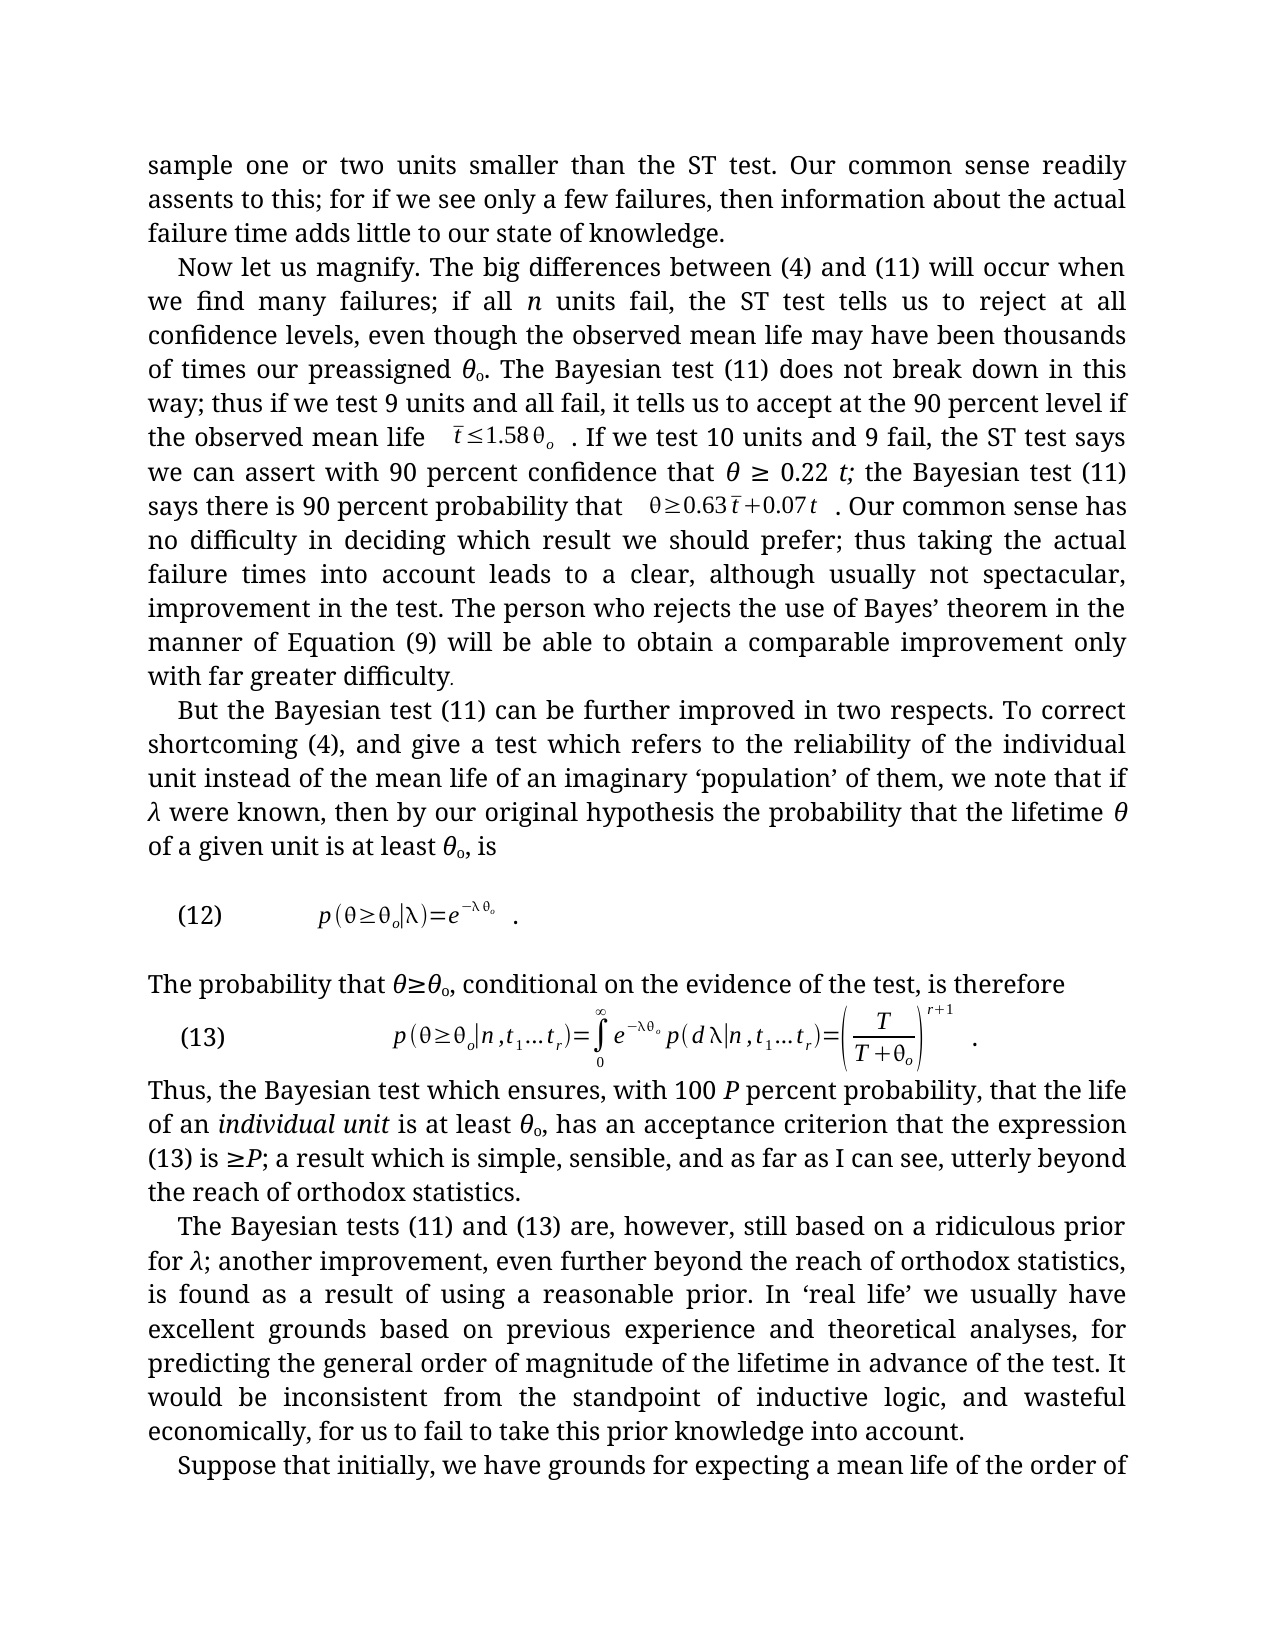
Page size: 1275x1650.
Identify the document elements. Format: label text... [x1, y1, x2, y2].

text Thus, the Bayesian test which ensures, with 100 P percent probability, that the life of an individual unit is at least θo, has an acceptance criterion that the expression (13) is ≥P; a result which is simple, sensible, and as far as I can see, utterly beyond the reach of orthodox statistics. [148, 1073, 1127, 1209]
text The probability that θ≥θo, conditional on the evidence of the test, is therefore [148, 966, 1127, 1000]
text (12) . [148, 897, 1127, 932]
text The Bayesian tests (11) and (13) are, however, still based on a ridiculous prior for λ; another improvement, even further beyond the reach of orthodox statistics, is found as a result of using a reasonable prior. In ‘real life’ we usually have excellent grounds based on previous experience and theoretical analyses, for predicting the general order of magnitude of the lifetime in advance of the test. It would be inconsistent from the standpoint of inductive logic, and wasteful economically, for us to fail to take this prior knowledge into account. [148, 1209, 1127, 1447]
text Suppose that initially, we have grounds for expecting a mean life of the order of [148, 1447, 1127, 1482]
text (13) . [148, 1000, 1127, 1073]
text sample one or two units smaller than the ST test. Our common sense readily assents to this; for if we see only a few failures, then information about the actual failure time adds little to our state of knowledge. [148, 148, 1127, 250]
text Now let us magnify. The big differences between (4) and (11) will occur when we find many failures; if all n units fail, the ST test tells us to reject at all confidence levels, even though the observed mean life may have been thousands of times our preassigned θo. The Bayesian test (11) does not break down in this way; thus if we test 9 units and all fail, it tells us to accept at the 90 percent level if the observed mean life . If we test 10 units and 9 fail, the ST test says we can assert with 90 percent confidence that θ ≥ 0.22 t; the Bayesian test (11) says there is 90 percent probability that . Our common sense has no difficulty in deciding which result we should prefer; thus taking the actual failure times into account leads to a clear, although usually not spectacular, improvement in the test. The person who rejects the use of Bayes’ theorem in the manner of Equation (9) will be able to obtain a comparable improvement only with far greater difficulty. [148, 250, 1127, 693]
text But the Bayesian test (11) can be further improved in two respects. To correct shortcoming (4), and give a test which refers to the reliability of the individual unit instead of the mean life of an imaginary ‘population’ of them, we note that if λ were known, then by our original hypothesis the probability that the lifetime θ of a given unit is at least θo, is [148, 693, 1127, 863]
